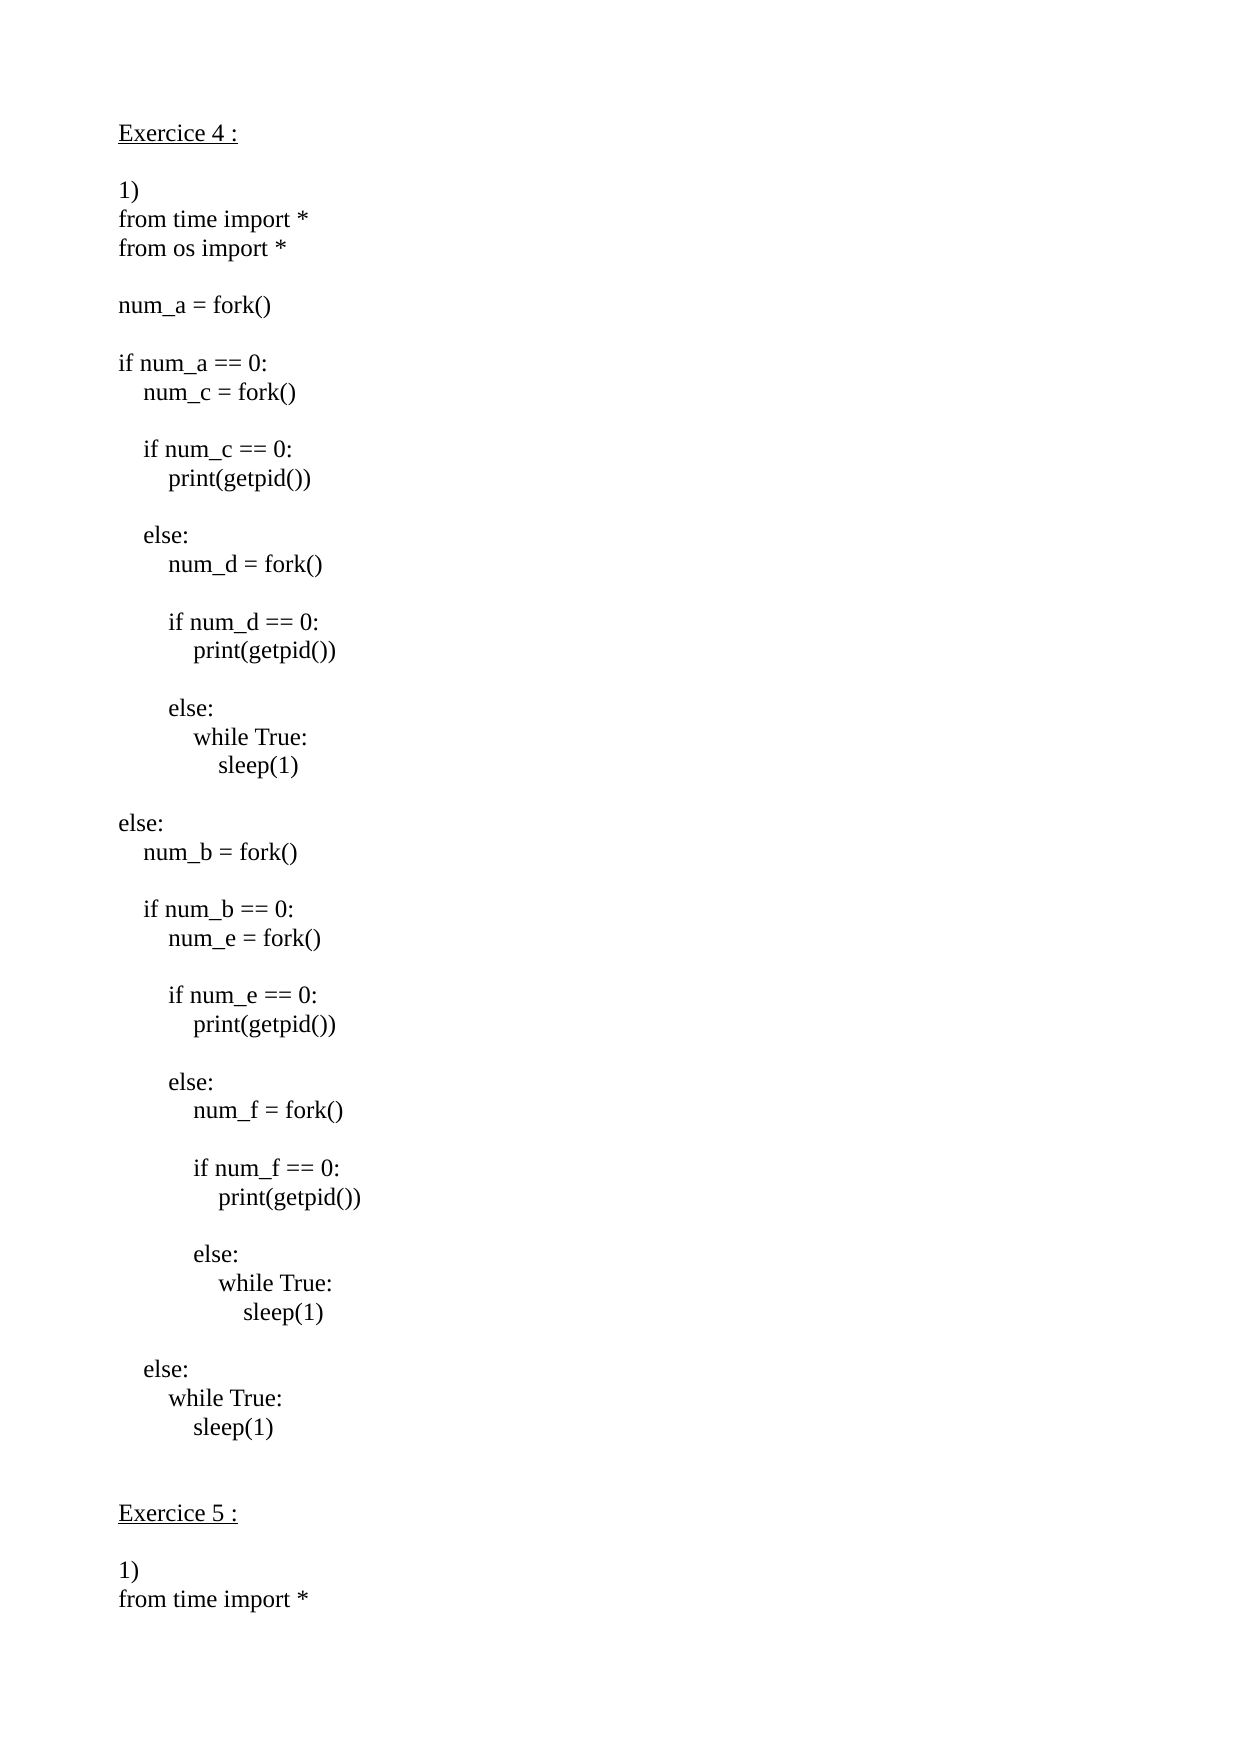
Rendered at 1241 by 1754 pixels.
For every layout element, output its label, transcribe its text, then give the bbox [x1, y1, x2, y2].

text num_b = fork() [118, 837, 1122, 866]
text Exercice 4 : [118, 118, 1122, 147]
text num_f = fork() [118, 1096, 1122, 1124]
text sleep(1) [118, 1297, 1122, 1326]
text if num_a == 0: [118, 348, 1122, 377]
text num_c = fork() [118, 377, 1122, 406]
text while True: [118, 1383, 1122, 1412]
text from time import * [118, 204, 1122, 233]
text num_e = fork() [118, 923, 1122, 952]
text print(getpid()) [118, 463, 1122, 492]
text else: [118, 693, 1122, 722]
text 1) [118, 176, 1122, 204]
text num_d = fork() [118, 549, 1122, 578]
text else: [118, 521, 1122, 549]
text while True: [118, 1268, 1122, 1297]
text if num_e == 0: [118, 981, 1122, 1009]
text sleep(1) [118, 1412, 1122, 1441]
text if num_b == 0: [118, 894, 1122, 923]
text if num_c == 0: [118, 434, 1122, 463]
text if num_f == 0: [118, 1153, 1122, 1182]
text from time import * [118, 1584, 1122, 1613]
text else: [118, 808, 1122, 837]
text 1) [118, 1556, 1122, 1584]
text if num_d == 0: [118, 607, 1122, 636]
text else: [118, 1239, 1122, 1268]
text print(getpid()) [118, 636, 1122, 664]
text else: [118, 1354, 1122, 1383]
text print(getpid()) [118, 1182, 1122, 1211]
text from os import * [118, 233, 1122, 262]
text while True: [118, 722, 1122, 751]
text num_a = fork() [118, 291, 1122, 319]
text else: [118, 1067, 1122, 1096]
text print(getpid()) [118, 1009, 1122, 1038]
text Exercice 5 : [118, 1498, 1122, 1527]
text sleep(1) [118, 751, 1122, 779]
